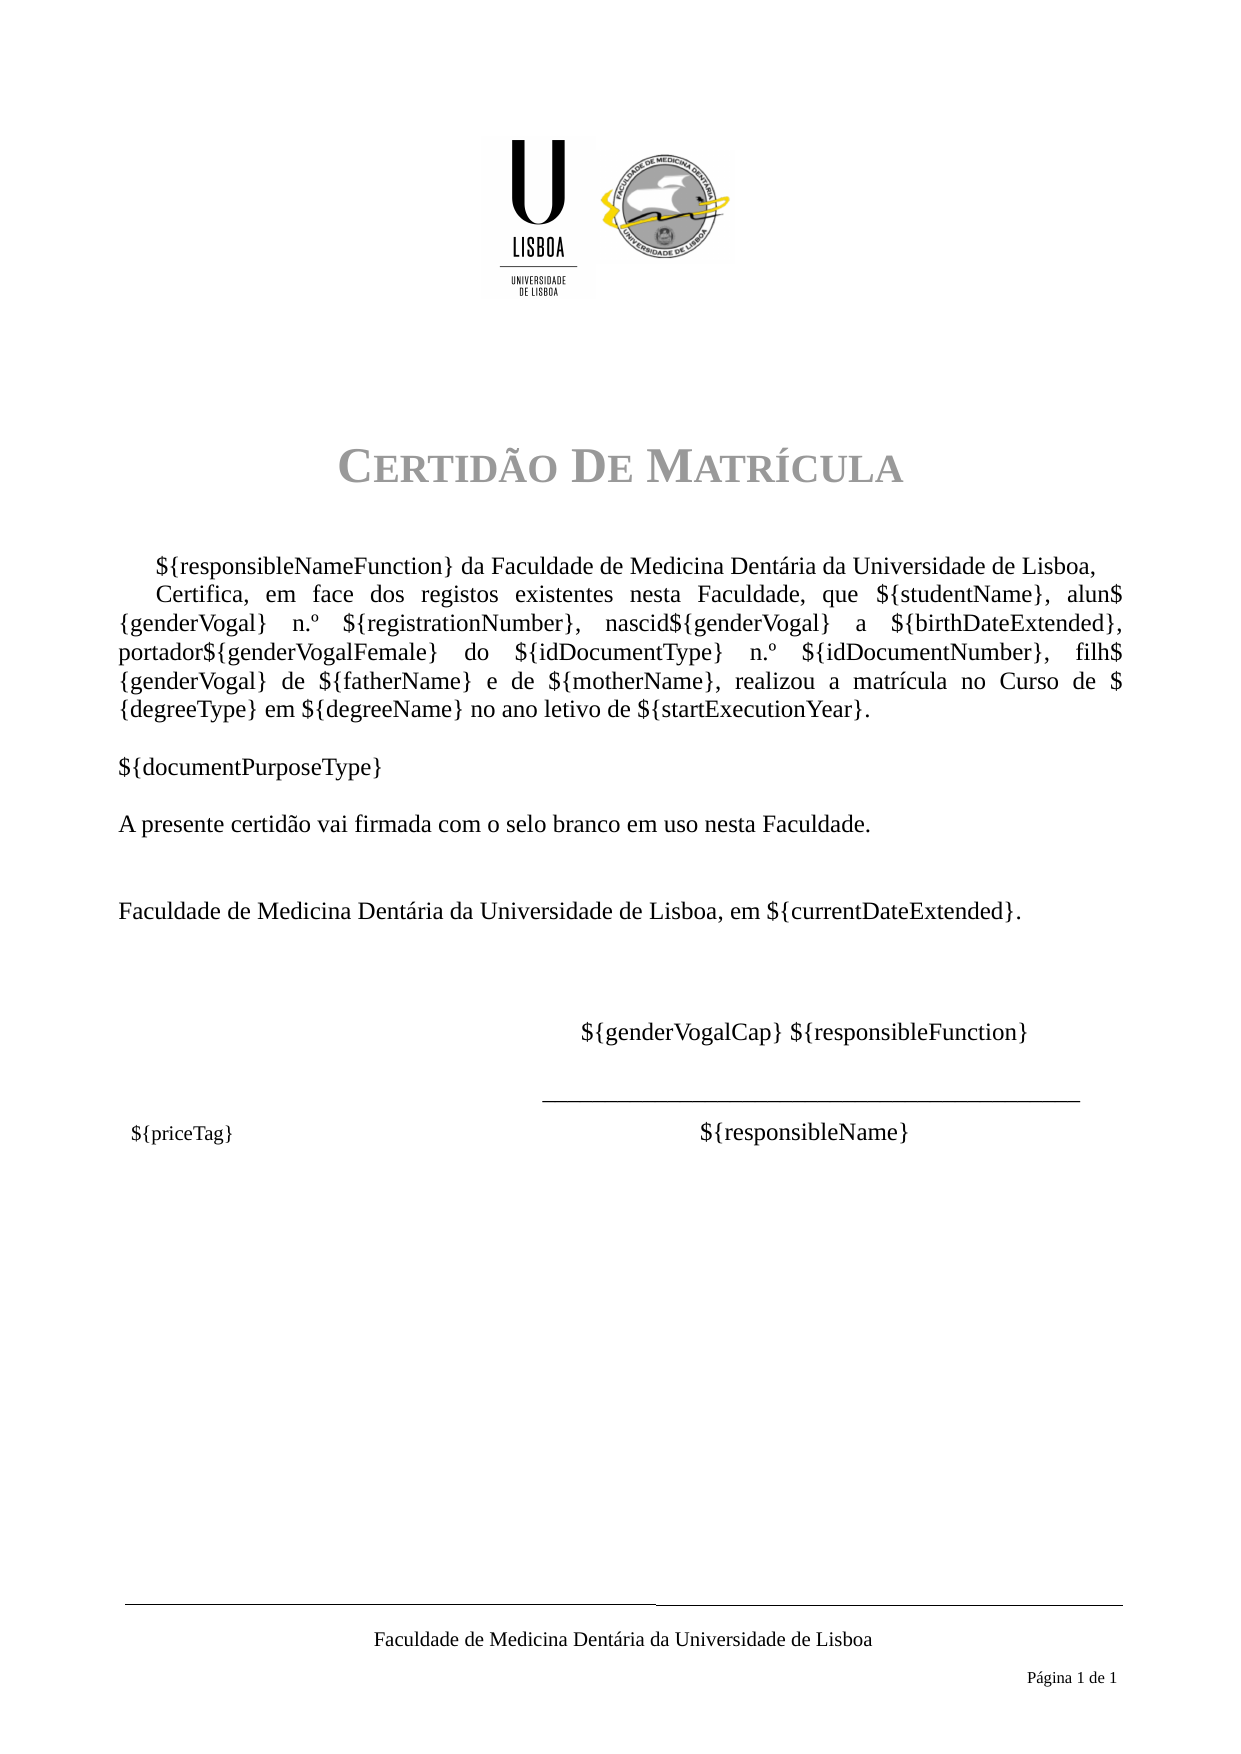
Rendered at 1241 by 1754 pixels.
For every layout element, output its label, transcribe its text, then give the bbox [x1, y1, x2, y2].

table_cell ${responsibleName} [500, 1111, 1110, 1151]
text Certidão De Matrícula [118, 436, 1122, 493]
table_header ${genderVogalCap} ${responsibleFunction} [125, 1011, 1110, 1051]
picture [480, 136, 735, 299]
table_cell ___________________________________________ [500, 1051, 1110, 1111]
text Faculdade de Medicina Dentária da Universidade de Lisboa, em ${currentDateExtended}. [118, 896, 1122, 924]
text ${responsibleNameFunction} da Faculdade de Medicina Dentária da Universidade de Lisboa, [118, 551, 1122, 579]
text A presente certidão vai firmada com o selo branco em uso nesta Faculdade. [118, 809, 1122, 838]
text ${documentPurposeType} [118, 752, 1122, 781]
table_cell ${priceTag} [125, 1051, 500, 1151]
text Certifica, em face dos registos existentes nesta Faculdade, que ${studentName}, alun${genderVogal} n.º ${registrationNumber}, nascid${genderVogal} a ${birthDateExtended}, portador${genderVogalFemale} do ${idDocumentType} n.º ${idDocumentNumber}, filh${genderVogal} de ${fatherName} e de ${motherName}, realizou a matrícula no Curso de ${degreeType} em ${degreeName} no ano letivo de ${startExecutionYear}. [118, 579, 1122, 723]
